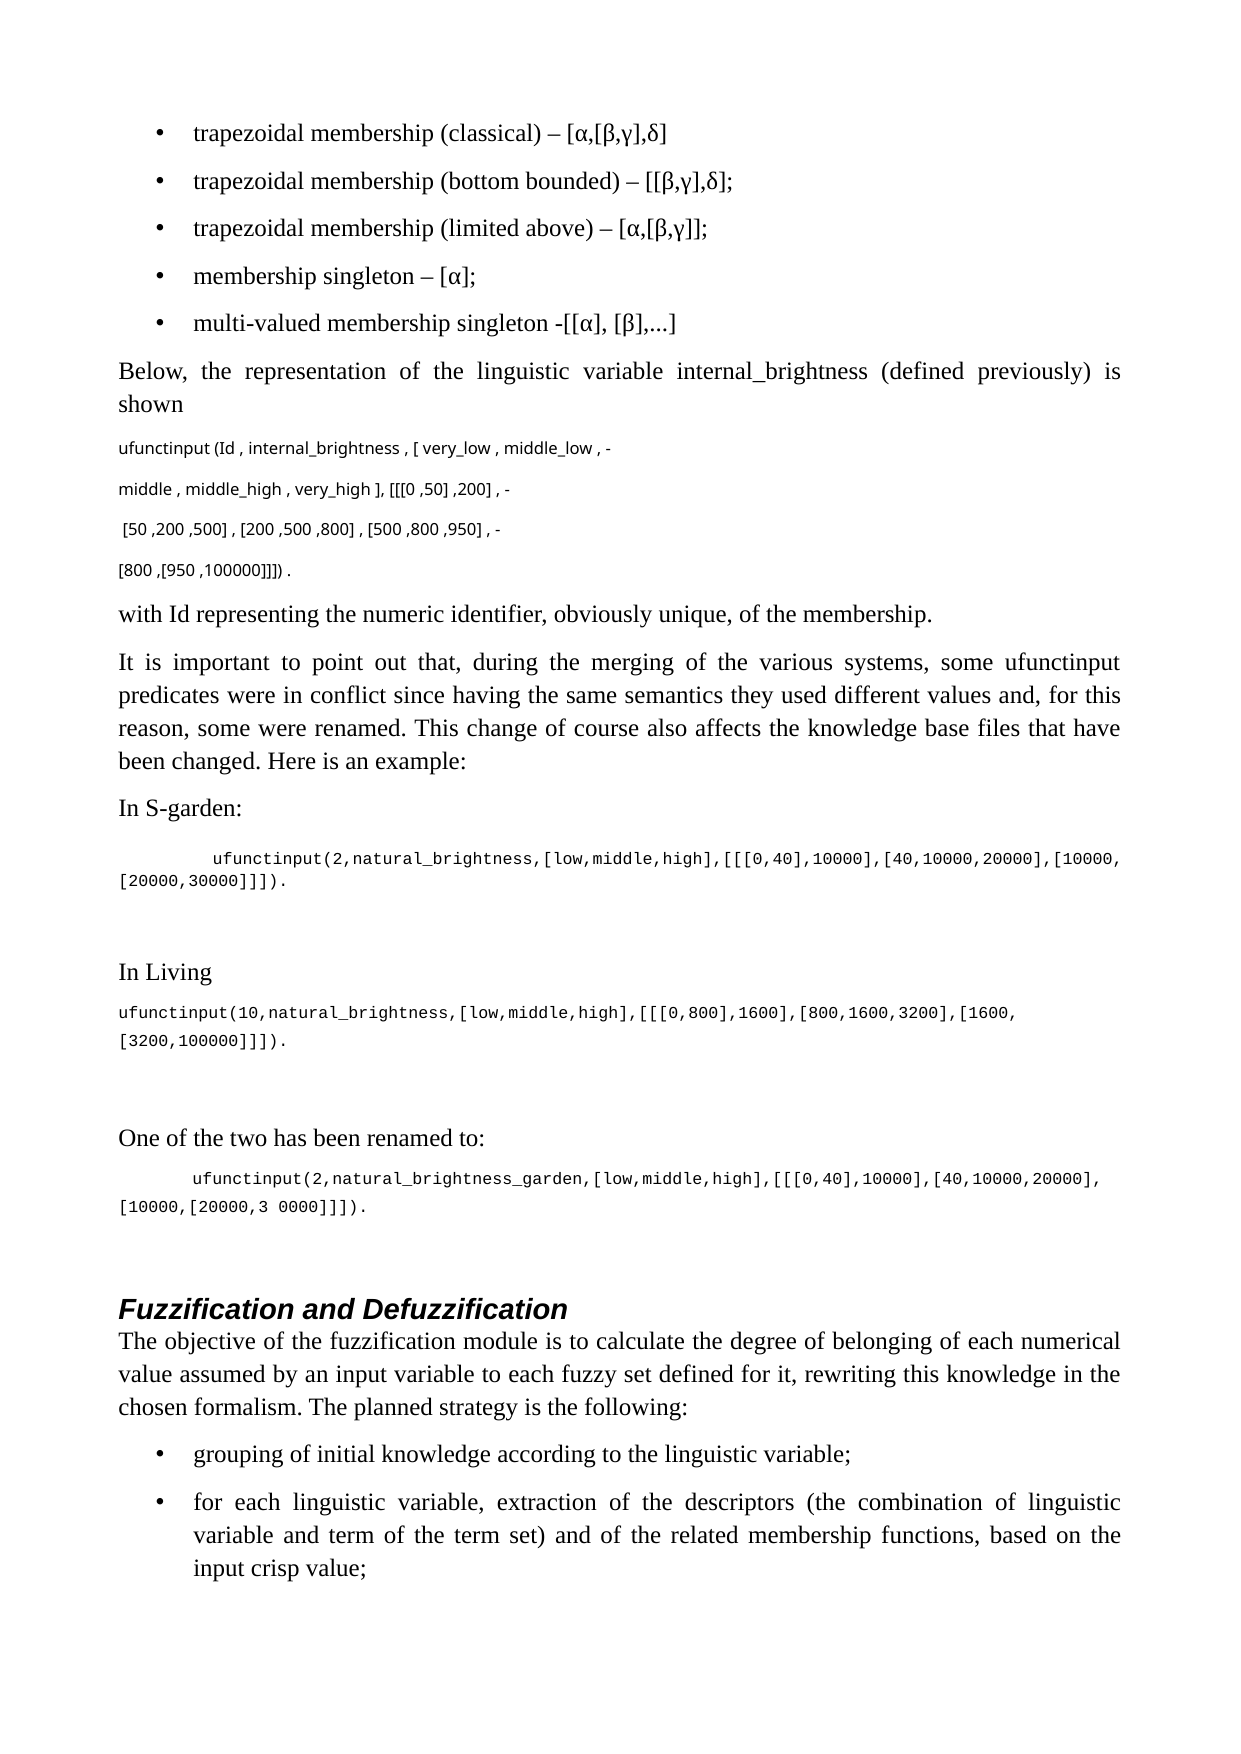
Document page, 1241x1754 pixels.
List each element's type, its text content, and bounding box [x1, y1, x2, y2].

text middle , middle_high , very_high ], [[[0 ,50] ,200] , - [118, 477, 1122, 500]
list trapezoidal membership (classical) – [α,[β,γ],δ] [156, 118, 1122, 147]
list trapezoidal membership (bottom bounded) – [[β,γ],δ]; [156, 166, 1122, 194]
text One of the two has been renamed to: [118, 1123, 1122, 1152]
list membership singleton – [α]; [156, 261, 1122, 290]
text In Living [118, 957, 1122, 985]
text It is important to point out that, during the merging of the various systems, some ufunctinput predicates were in conflict since having the same semantics they used different values and, for this reason, some were renamed. This change of course also affects the knowledge base files that have been changed. Here is an example: [118, 647, 1122, 775]
text The objective of the fuzzification module is to calculate the degree of belonging of each numerical value assumed by an input variable to each fuzzy set defined for it, rewriting this knowledge in the chosen formalism. The planned strategy is the following: [118, 1326, 1122, 1421]
text Below, the representation of the linguistic variable internal_brightness (defined previously) is shown [118, 356, 1122, 418]
list for each linguistic variable, extraction of the descriptors (the combination of linguistic variable and term of the term set) and of the related membership functions, based on the input crisp value; [156, 1487, 1122, 1582]
list multi-valued membership singleton -[[α], [β],...] [156, 308, 1122, 337]
text In S-garden: [118, 793, 1122, 822]
subtitle Fuzzification and Defuzzification [118, 1292, 1122, 1326]
text with Id representing the numeric identifier, obviously unique, of the membership. [118, 599, 1122, 628]
text [50 ,200 ,500] , [200 ,500 ,800] , [500 ,800 ,950] , - [118, 518, 1122, 541]
text ufunctinput(2,natural_brightness_garden,[low,middle,high],[[[0,40],10000],[40,10000,20000],[10000,[20000,3 0000]]]). [118, 1170, 1122, 1217]
text [800 ,[950 ,100000]]]) . [118, 559, 1122, 581]
list trapezoidal membership (limited above) – [α,[β,γ]]; [156, 213, 1122, 242]
text ufunctinput(2,natural_brightness,[low,middle,high],[[[0,40],10000],[40,10000,20000],[10000,[20000,30000]]]). [118, 841, 1122, 892]
list grouping of initial knowledge according to the linguistic variable; [156, 1439, 1122, 1468]
text ufunctinput(10,natural_brightness,[low,middle,high],[[[0,800],1600],[800,1600,3200],[1600,[3200,100000]]]). [118, 1004, 1122, 1051]
text ufunctinput (Id , internal_brightness , [ very_low , middle_low , - [118, 437, 1122, 459]
